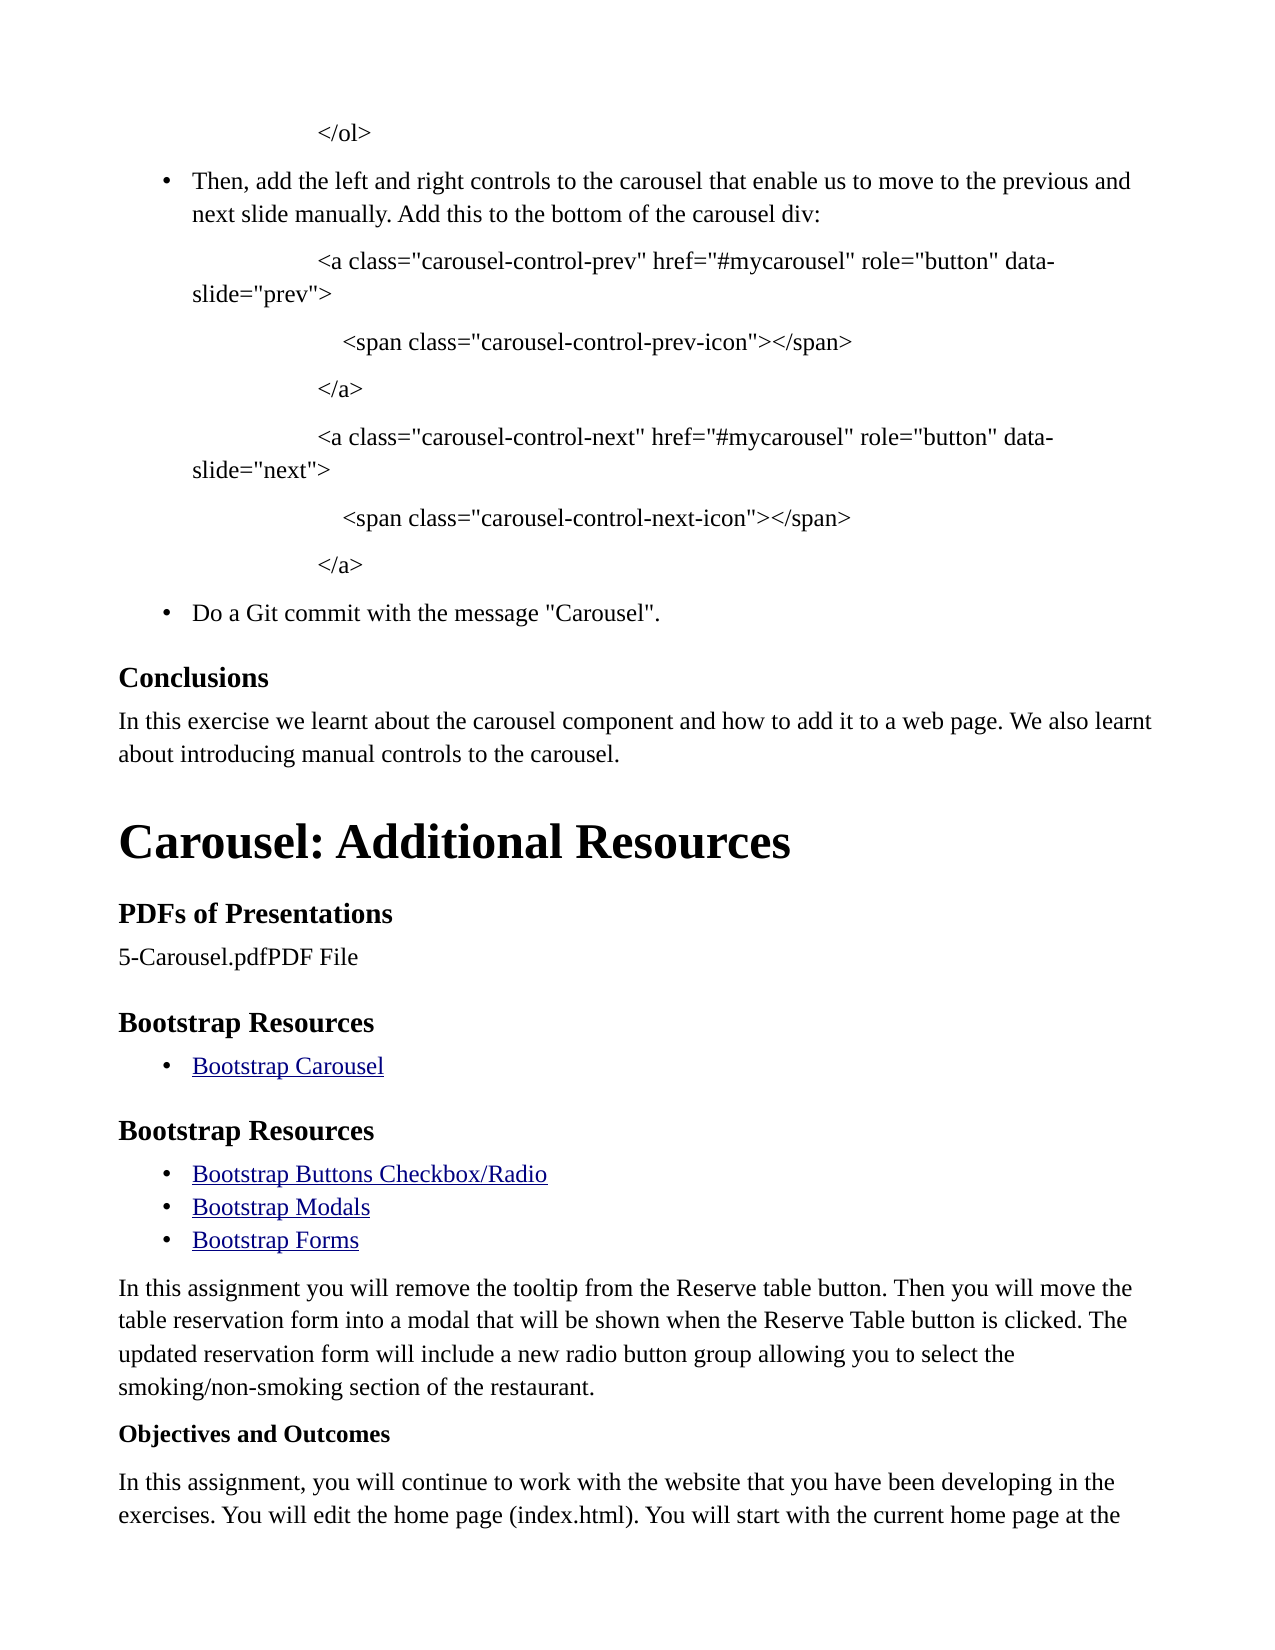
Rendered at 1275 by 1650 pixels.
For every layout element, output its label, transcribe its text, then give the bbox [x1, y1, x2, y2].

text <a class="carousel-control-prev" href="#mycarousel" role="button" data-slide="prev"> [192, 246, 1157, 308]
text Objectives and Outcomes [118, 1419, 1157, 1448]
text In this exercise we learnt about the carousel component and how to add it to a web page. We also learnt about introducing manual controls to the carousel. [118, 706, 1157, 768]
text </ol> [192, 118, 1157, 147]
subtitle Carousel: Additional Resources [118, 812, 1157, 869]
subtitle Bootstrap Resources [118, 1113, 1157, 1146]
text In this assignment you will remove the tooltip from the Reserve table button. Then you will move the table reservation form into a modal that will be shown when the Reserve Table button is clicked. The updated reservation form will include a new radio button group allowing you to select the smoking/non-smoking section of the restaurant. [118, 1273, 1157, 1400]
subtitle Bootstrap Resources [118, 1005, 1157, 1038]
list Then, add the left and right controls to the carousel that enable us to move to the previous and next slide manually. Add this to the bottom of the carousel div: [162, 166, 1157, 227]
text <a class="carousel-control-next" href="#mycarousel" role="button" data-slide="next"> [192, 422, 1157, 484]
text <span class="carousel-control-prev-icon"></span> [192, 327, 1157, 356]
subtitle Conclusions [118, 660, 1157, 694]
text In this assignment, you will continue to work with the website that you have been developing in the exercises. You will edit the home page (index.html). You will start with the current home page at the [118, 1467, 1157, 1529]
text </a> [192, 374, 1157, 403]
list Bootstrap Modals [162, 1192, 1157, 1221]
list Bootstrap Buttons Checkbox/Radio [162, 1159, 1157, 1188]
text 5-Carousel.pdfPDF File [118, 942, 1157, 971]
list Bootstrap Carousel [162, 1051, 1157, 1079]
text <span class="carousel-control-next-icon"></span> [192, 503, 1157, 532]
subtitle PDFs of Presentations [118, 896, 1157, 930]
list Do a Git commit with the message "Carousel". [162, 598, 1157, 627]
text </a> [192, 550, 1157, 579]
list Bootstrap Forms [162, 1225, 1157, 1254]
